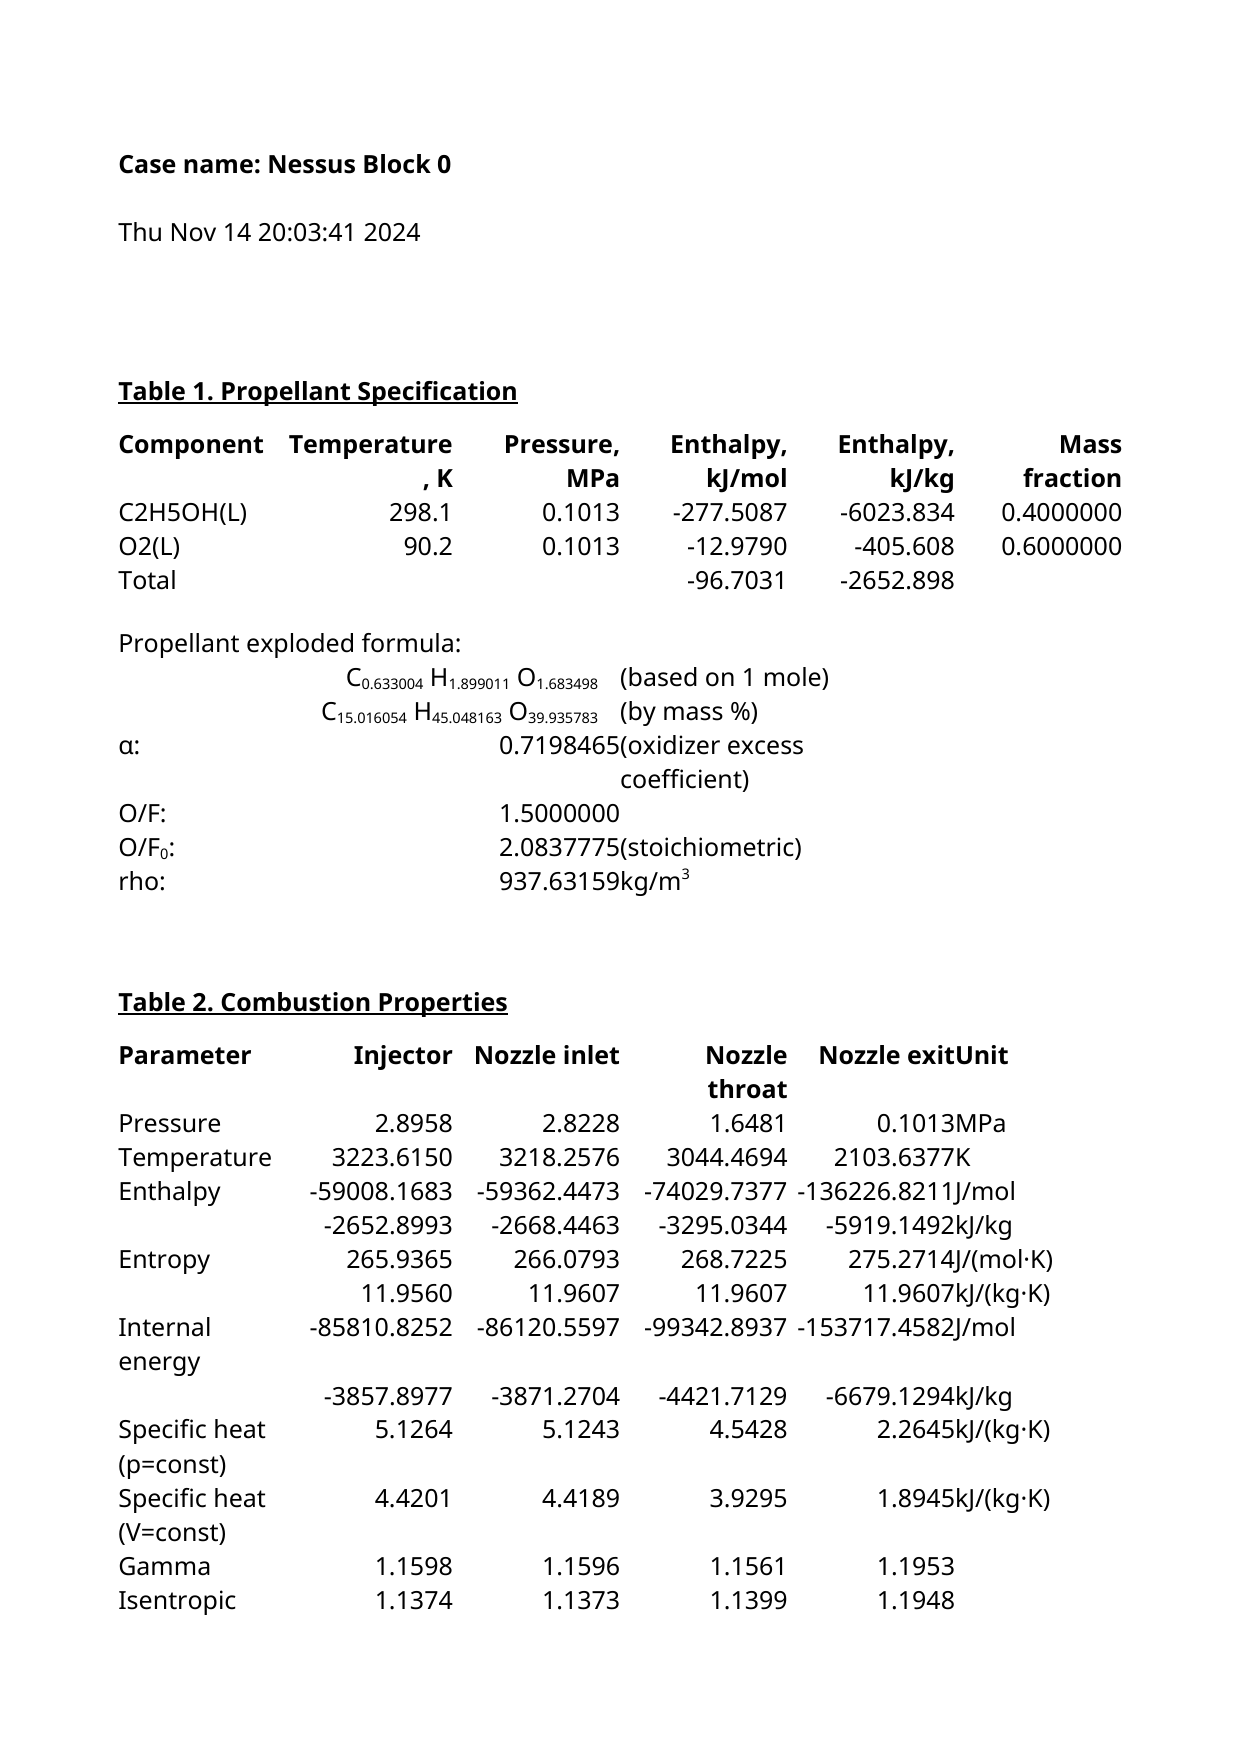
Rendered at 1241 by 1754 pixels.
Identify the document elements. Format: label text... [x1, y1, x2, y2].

table_cell J/(mol·K) [955, 1242, 1122, 1276]
table_header Mass fraction [955, 426, 1122, 494]
table_cell MPa [955, 1106, 1122, 1140]
table_cell -12.9790 [620, 529, 787, 562]
table_cell 3044.4694 [620, 1140, 787, 1174]
table_cell 90.2 [285, 529, 453, 562]
table_cell -277.5087 [620, 494, 787, 528]
table_cell kJ/(kg·K) [955, 1276, 1122, 1310]
table_header Enthalpy, kJ/mol [620, 426, 787, 494]
table_cell [118, 1378, 285, 1412]
table_header Nozzle throat [620, 1038, 787, 1106]
table_cell 4.4189 [453, 1480, 620, 1548]
table_cell 937.63159 [369, 864, 620, 898]
table_cell -59008.1683 [285, 1174, 453, 1208]
table_cell 0.1013 [453, 529, 620, 562]
table_cell K [955, 1140, 1122, 1174]
table_cell Isentropic [118, 1583, 285, 1617]
table_cell [871, 694, 1122, 727]
table_cell 4.5428 [620, 1412, 787, 1480]
table_cell kJ/kg [955, 1208, 1122, 1242]
table_cell kJ/(kg·K) [955, 1480, 1122, 1548]
table_cell Specific heat (V=const) [118, 1480, 285, 1548]
text Table 1. Propellant Specification [118, 373, 1122, 407]
table_cell 265.9365 [285, 1242, 453, 1276]
table_header Nozzle exit [788, 1038, 955, 1106]
table_cell 0.1013 [788, 1106, 955, 1140]
table_cell C0.633004 H1.899011 O1.683498 [118, 659, 620, 693]
table_cell -59362.4473 [453, 1174, 620, 1208]
table_cell 0.4000000 [955, 494, 1122, 528]
table_cell kJ/kg [955, 1378, 1122, 1412]
table_cell 11.9607 [788, 1276, 955, 1310]
table_cell 5.1243 [453, 1412, 620, 1480]
table_cell kg/m3 [620, 864, 871, 898]
table_cell 1.5000000 [369, 796, 620, 830]
table_cell J/mol [955, 1174, 1122, 1208]
table_cell [118, 1208, 285, 1242]
table_cell 1.1596 [453, 1549, 620, 1582]
text Table 2. Combustion Properties [118, 985, 1122, 1019]
table_cell -2652.898 [788, 563, 955, 597]
table_cell Internal energy [118, 1310, 285, 1378]
table_cell O/F0: [118, 830, 369, 864]
table_header Pressure, MPa [453, 426, 620, 494]
table_cell [871, 864, 1122, 898]
table_cell 1.1399 [620, 1583, 787, 1617]
table_cell -2668.4463 [453, 1208, 620, 1242]
table_cell [871, 830, 1122, 864]
table_cell -6023.834 [788, 494, 955, 528]
table_cell -85810.8252 [285, 1310, 453, 1378]
table_cell 1.1953 [788, 1549, 955, 1582]
table_cell C2H5OH(L) [118, 494, 285, 528]
table_cell Total [118, 563, 285, 597]
table_cell -5919.1492 [788, 1208, 955, 1242]
table_cell 275.2714 [788, 1242, 955, 1276]
table_cell 298.1 [285, 494, 453, 528]
table_cell 2.0837775 [369, 830, 620, 864]
table_cell [955, 1549, 1122, 1582]
table_cell -74029.7377 [620, 1174, 787, 1208]
table_cell 2.8228 [453, 1106, 620, 1140]
table_cell -3295.0344 [620, 1208, 787, 1242]
table_header Component [118, 426, 285, 494]
table_cell 1.1561 [620, 1549, 787, 1582]
table_cell 1.8945 [788, 1480, 955, 1548]
table_cell O2(L) [118, 529, 285, 562]
table_cell 2.2645 [788, 1412, 955, 1480]
table_cell rho: [118, 864, 369, 898]
table_cell 1.1598 [285, 1549, 453, 1582]
table_cell 4.4201 [285, 1480, 453, 1548]
table_cell 3223.6150 [285, 1140, 453, 1174]
table_header Temperature, K [285, 426, 453, 494]
table_cell kJ/(kg·K) [955, 1412, 1122, 1480]
table_cell -99342.8937 [620, 1310, 787, 1378]
table_cell 266.0793 [453, 1242, 620, 1276]
table_cell 1.1948 [788, 1583, 955, 1617]
table_cell O/F: [118, 796, 369, 830]
table_cell -2652.8993 [285, 1208, 453, 1242]
table_cell 2103.6377 [788, 1140, 955, 1174]
table_cell [118, 1276, 285, 1310]
table_header Parameter [118, 1038, 285, 1106]
table_cell -405.608 [788, 529, 955, 562]
text Case name: Nessus Block 0 [118, 147, 1122, 181]
table_header Propellant exploded formula: [118, 625, 871, 659]
table_cell [871, 796, 1122, 830]
table_cell -136226.8211 [788, 1174, 955, 1208]
table_cell [955, 563, 1122, 597]
table_cell -3857.8977 [285, 1378, 453, 1412]
table_cell J/mol [955, 1310, 1122, 1378]
table_cell [453, 563, 620, 597]
table_cell Specific heat (p=const) [118, 1412, 285, 1480]
table_header [871, 625, 1122, 659]
table_cell -86120.5597 [453, 1310, 620, 1378]
table_header Injector [285, 1038, 453, 1106]
table_cell 11.9607 [453, 1276, 620, 1310]
table_cell [955, 1583, 1122, 1617]
table_cell Temperature [118, 1140, 285, 1174]
table_cell α: [118, 728, 369, 796]
table_cell 1.6481 [620, 1106, 787, 1140]
table_cell -96.7031 [620, 563, 787, 597]
table_cell 3.9295 [620, 1480, 787, 1548]
table_cell [620, 796, 871, 830]
table_cell [871, 728, 1122, 796]
table_cell -4421.7129 [620, 1378, 787, 1412]
table_cell 268.7225 [620, 1242, 787, 1276]
table_header Unit [955, 1038, 1122, 1106]
table_cell 11.9560 [285, 1276, 453, 1310]
table_cell 0.1013 [453, 494, 620, 528]
table_cell Pressure [118, 1106, 285, 1140]
table_header Nozzle inlet [453, 1038, 620, 1106]
table_cell -6679.1294 [788, 1378, 955, 1412]
table_cell 5.1264 [285, 1412, 453, 1480]
table_cell [871, 659, 1122, 693]
table_cell 0.6000000 [955, 529, 1122, 562]
table_cell (oxidizer excess coefficient) [620, 728, 871, 796]
table_cell (stoichiometric) [620, 830, 871, 864]
table_cell Entropy [118, 1242, 285, 1276]
table_cell Gamma [118, 1549, 285, 1582]
table_cell [285, 563, 453, 597]
table_cell 0.7198465 [369, 728, 620, 796]
table_cell 1.1374 [285, 1583, 453, 1617]
table_cell -153717.4582 [788, 1310, 955, 1378]
table_cell 1.1373 [453, 1583, 620, 1617]
table_cell Enthalpy [118, 1174, 285, 1208]
table_cell 2.8958 [285, 1106, 453, 1140]
table_cell -3871.2704 [453, 1378, 620, 1412]
table_cell (by mass %) [620, 694, 871, 727]
table_cell (based on 1 mole) [620, 659, 871, 693]
table_cell 3218.2576 [453, 1140, 620, 1174]
table_cell 11.9607 [620, 1276, 787, 1310]
text Thu Nov 14 20:03:41 2024 [118, 181, 1122, 249]
table_cell C15.016054 H45.048163 O39.935783 [118, 694, 620, 727]
table_header Enthalpy, kJ/kg [788, 426, 955, 494]
